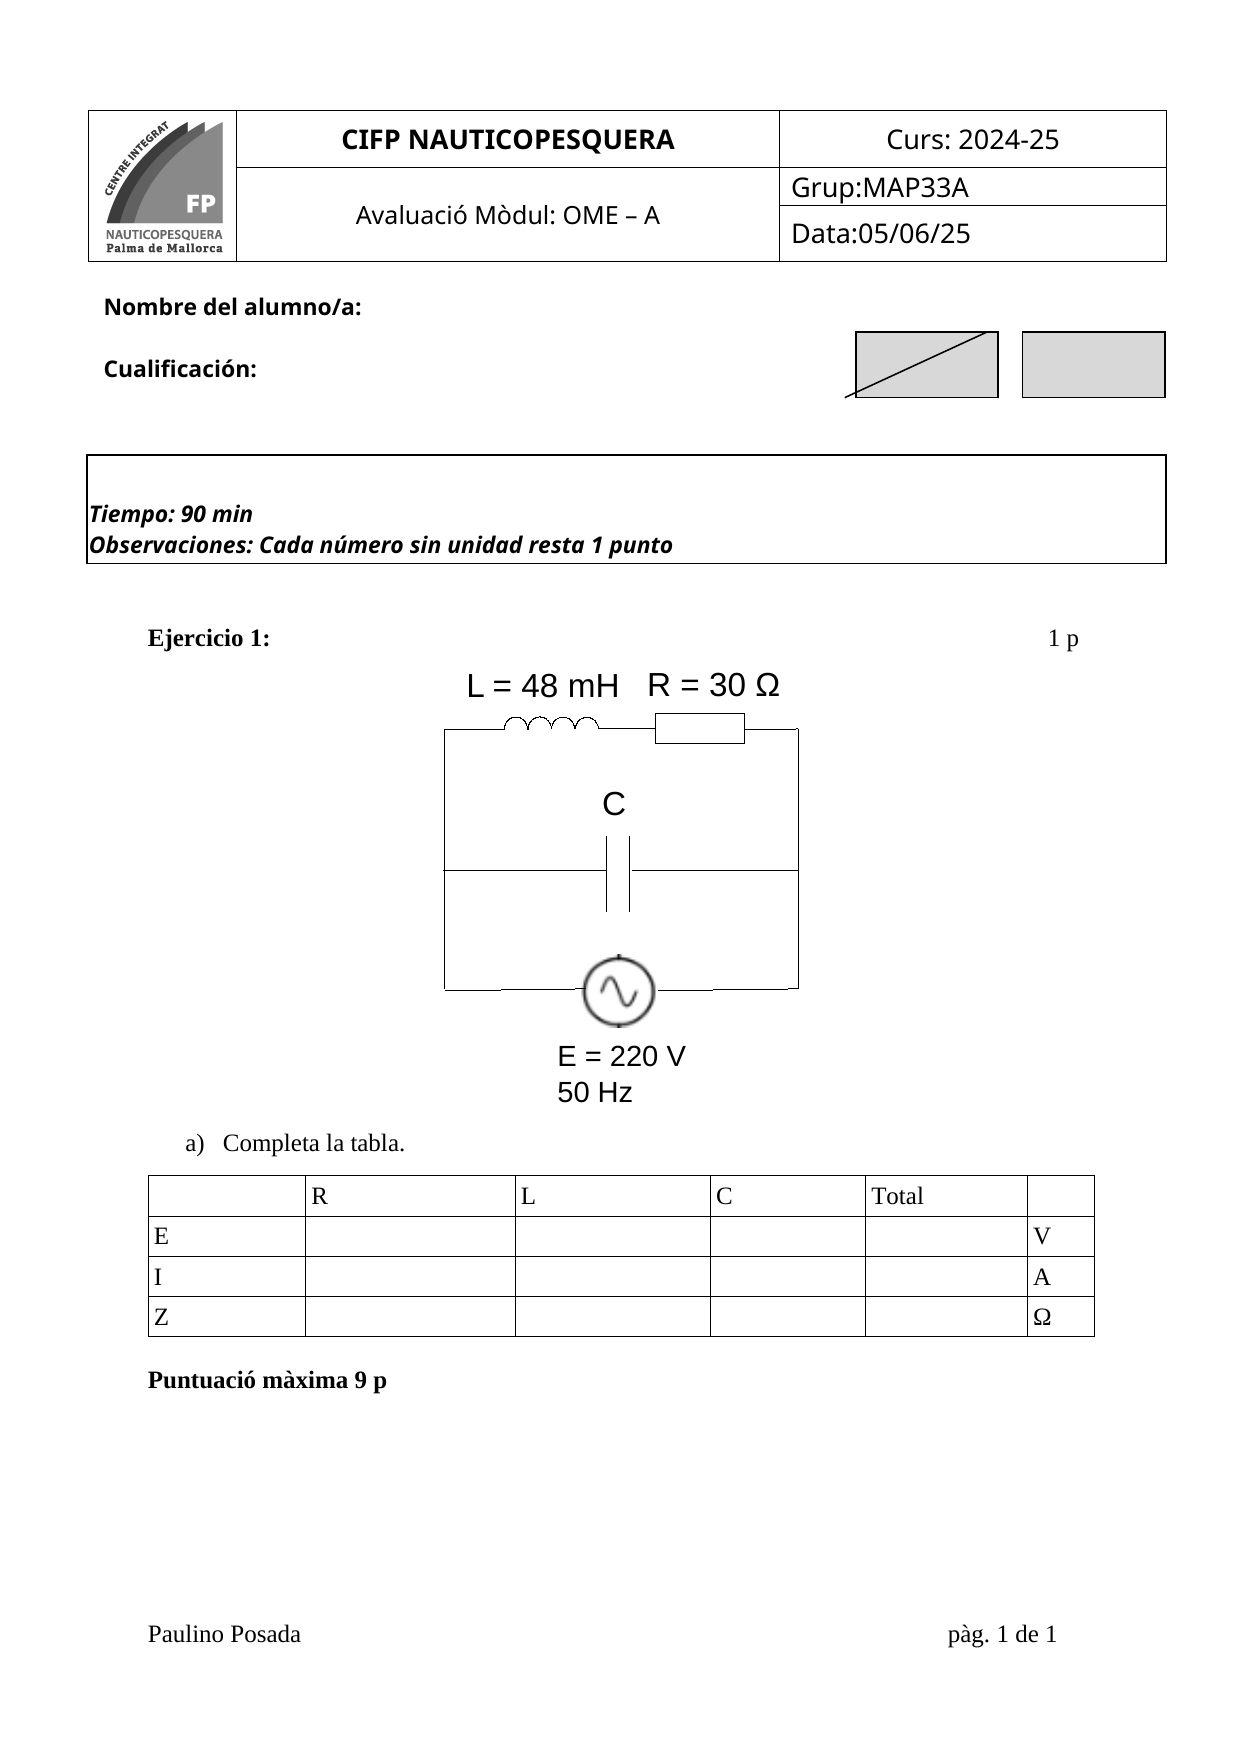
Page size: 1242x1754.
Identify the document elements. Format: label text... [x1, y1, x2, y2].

table_cell [711, 1257, 865, 1296]
text Puntuació màxima 9 p [148, 1365, 1094, 1394]
list Completa la tabla. [185, 1128, 1094, 1156]
picture [580, 954, 658, 1028]
table_header L [516, 1176, 710, 1216]
table_cell Ω [1028, 1297, 1094, 1336]
table_header [149, 1176, 305, 1216]
table_cell Z [149, 1297, 305, 1336]
table_cell E [149, 1217, 305, 1256]
table_cell [866, 1257, 1027, 1296]
table_cell [711, 1217, 865, 1256]
text Observaciones: Cada número sin unidad resta 1 punto [89, 529, 1094, 560]
text Cualificación: [103, 353, 855, 384]
table_cell [516, 1217, 710, 1256]
table_header [1028, 1176, 1094, 1216]
table_cell [516, 1257, 710, 1296]
table_cell [866, 1297, 1027, 1336]
table_cell I [149, 1257, 305, 1296]
table_cell [711, 1297, 865, 1336]
table_header C [711, 1176, 865, 1216]
text Ejercicio 1: 1 p [148, 623, 1094, 652]
table_cell [866, 1217, 1027, 1256]
table_cell [516, 1297, 710, 1336]
table_cell A [1028, 1257, 1094, 1296]
table_cell [306, 1217, 515, 1256]
table_cell V [1028, 1217, 1094, 1256]
table_header Total [866, 1176, 1027, 1216]
text [999, 353, 1022, 384]
table_header R [306, 1176, 515, 1216]
table_cell [306, 1297, 515, 1336]
picture [100, 111, 229, 260]
table_cell [306, 1257, 515, 1296]
text Tiempo: 90 min [89, 498, 1094, 529]
text Nombre del alumno/a: [103, 290, 1094, 322]
